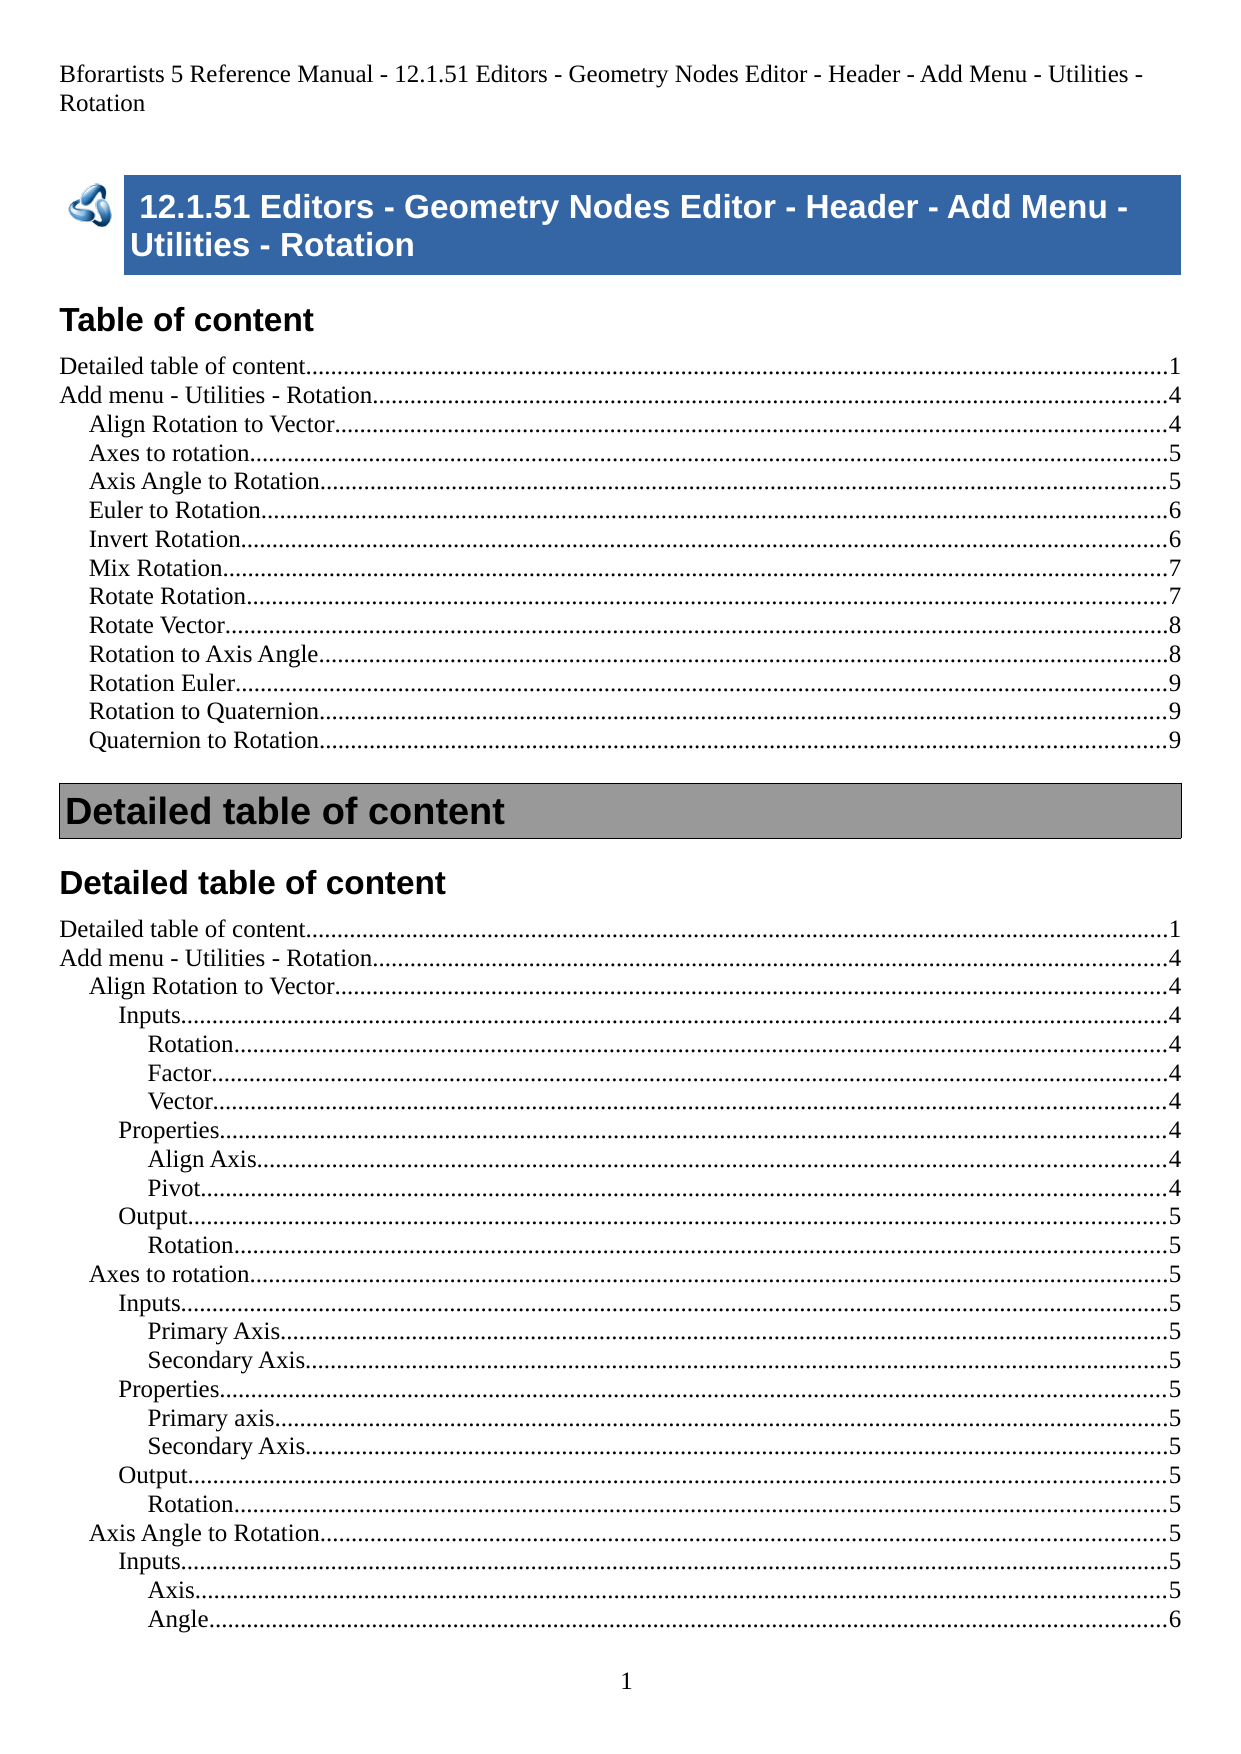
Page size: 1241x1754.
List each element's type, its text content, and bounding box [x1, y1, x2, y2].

text Properties 4 [118, 1115, 1181, 1144]
text Secondary Axis 5 [147, 1431, 1181, 1460]
text Axis Angle to Rotation 5 [88, 466, 1181, 495]
table_header 12.1.51 Editors - Geometry Nodes Editor - Header - Add Menu - Utilities - Rotation [124, 175, 1181, 275]
text Rotation 4 [147, 1029, 1181, 1058]
text Rotation to Quaternion 9 [88, 696, 1181, 725]
text Factor 4 [147, 1058, 1181, 1086]
text Align Axis 4 [147, 1144, 1181, 1173]
text Rotation to Axis Angle 8 [88, 639, 1181, 668]
text Align Rotation to Vector 4 [88, 971, 1181, 1000]
text Mix Rotation 7 [88, 553, 1181, 581]
text Rotation 5 [147, 1230, 1181, 1259]
text Axes to rotation 5 [88, 438, 1181, 466]
text Invert Rotation 6 [88, 524, 1181, 553]
text Primary Axis 5 [147, 1316, 1181, 1345]
text Output 5 [118, 1460, 1181, 1489]
text Output 5 [118, 1201, 1181, 1230]
text Inputs 5 [118, 1288, 1181, 1316]
text Rotate Vector 8 [88, 610, 1181, 639]
text Properties 5 [118, 1374, 1181, 1403]
subtitle Detailed table of content [59, 863, 1181, 901]
text Pivot 4 [147, 1173, 1181, 1201]
text Vector 4 [147, 1086, 1181, 1115]
text Axes to rotation 5 [88, 1259, 1181, 1288]
text Axis Angle to Rotation 5 [88, 1518, 1181, 1546]
text Rotation Euler 9 [88, 668, 1181, 696]
text Rotate Rotation 7 [88, 581, 1181, 610]
text Align Rotation to Vector 4 [88, 409, 1181, 438]
text Rotation 5 [147, 1489, 1181, 1518]
text Quaternion to Rotation 9 [88, 725, 1181, 754]
text Add menu - Utilities - Rotation 4 [59, 380, 1181, 409]
text Axis 5 [147, 1575, 1181, 1604]
picture [65, 180, 114, 230]
text Add menu - Utilities - Rotation 4 [59, 943, 1181, 971]
text Inputs 4 [118, 1000, 1181, 1029]
text Secondary Axis 5 [147, 1345, 1181, 1374]
text Detailed table of content 1 [59, 914, 1181, 943]
text Inputs 5 [118, 1546, 1181, 1575]
text Primary axis 5 [147, 1403, 1181, 1431]
text Angle 6 [147, 1604, 1181, 1633]
text Detailed table of content 1 [59, 351, 1181, 380]
text Euler to Rotation 6 [88, 495, 1181, 524]
subtitle Table of content [59, 300, 1181, 339]
table_header Detailed table of content [60, 784, 1181, 838]
table_header [59, 175, 124, 275]
